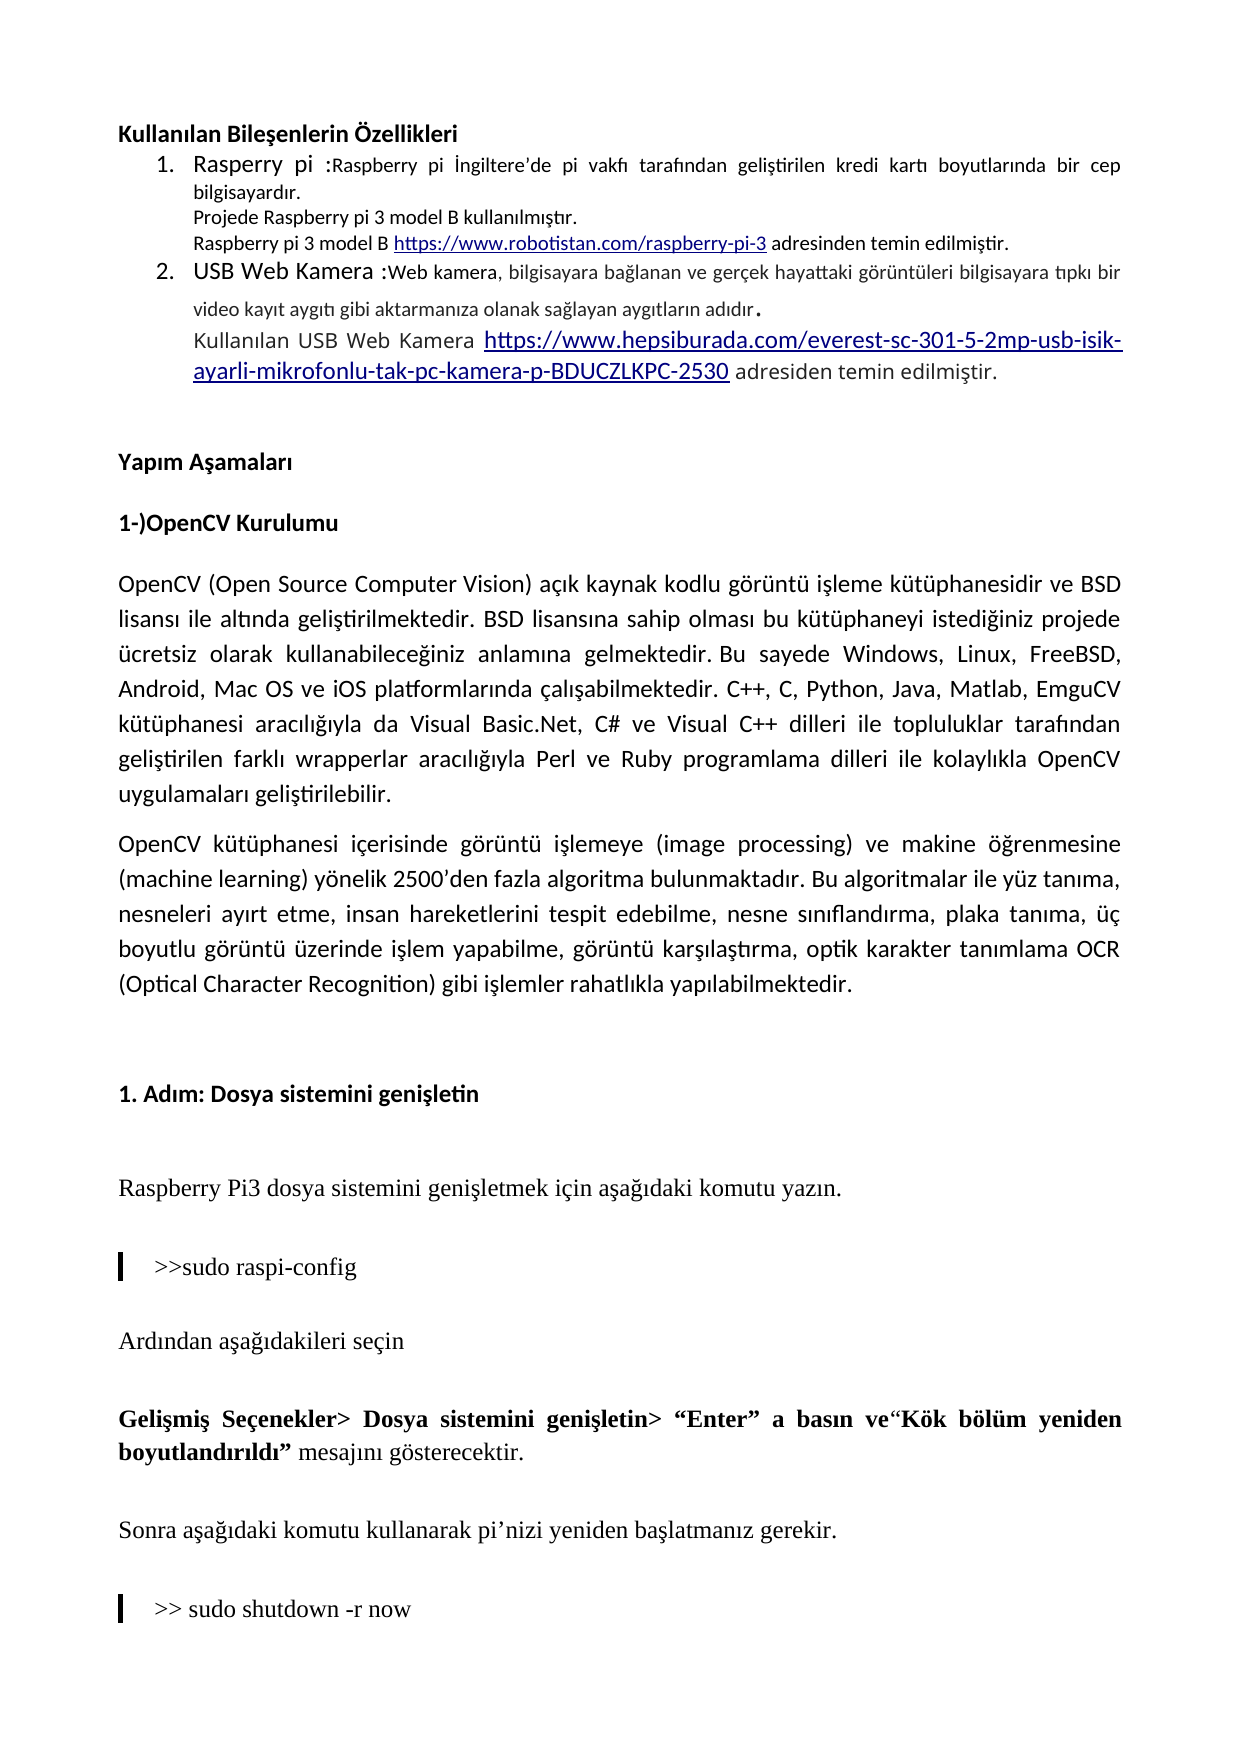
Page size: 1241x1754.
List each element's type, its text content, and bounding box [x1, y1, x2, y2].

text Kullanılan Bileşenlerin Özellikleri [118, 118, 1122, 149]
list Raspberry pi 3 model B https://www.robotistan.com/raspberry-pi-3 adresinden temin edilmiştir. [156, 230, 1122, 255]
text Sonra aşağıdaki komutu kullanarak pi’nizi yeniden başlatmanız gerekir. [118, 1516, 1122, 1544]
text Raspberry Pi3 dosya sistemini genişletmek için aşağıdaki komutu yazın. [118, 1173, 1122, 1202]
text OpenCV (Open Source Computer Vision) açık kaynak kodlu görüntü işleme kütüphanesidir ve BSD lisansı ile altında geliştirilmektedir. BSD lisansına sahip olması bu kütüphaneyi istediğiniz projede ücretsiz olarak kullanabileceğiniz anlamına gelmektedir. Bu sayede Windows, Linux, FreeBSD, Android, Mac OS ve iOS platformlarında çalışabilmektedir. C++, C, Python, Java, Matlab, EmguCV kütüphanesi aracılığıyla da Visual Basic.Net, C# ve Visual C++ dilleri ile topluluklar tarafından geliştirilen farklı wrapperlar aracılığıyla Perl ve Ruby programlama dilleri ile kolaylıkla OpenCV uygulamaları geliştirilebilir. [118, 568, 1122, 809]
text 1. Adım: Dosya sistemini genişletin [118, 1079, 1122, 1109]
text Ardından aşağıdakileri seçin [118, 1326, 1122, 1355]
list Kullanılan USB Web Kamera https://www.hepsiburada.com/everest-sc-301-5-2mp-usb-isik-ayarli-mikrofonlu-tak-pc-kamera-p-BDUCZLKPC-2530 adresiden temin edilmiştir. [156, 324, 1122, 385]
text >>sudo raspi-config [123, 1252, 1122, 1281]
text Yapım Aşamaları [118, 446, 1122, 477]
list Projede Raspberry pi 3 model B kullanılmıştır. [156, 204, 1122, 230]
text OpenCV kütüphanesi içerisinde görüntü işlemeye (image processing) ve makine öğrenmesine (machine learning) yönelik 2500’den fazla algoritma bulunmaktadır. Bu algoritmalar ile yüz tanıma, nesneleri ayırt etme, insan hareketlerini tespit edebilme, nesne sınıflandırma, plaka tanıma, üç boyutlu görüntü üzerinde işlem yapabilme, görüntü karşılaştırma, optik karakter tanımlama OCR (Optical Character Recognition) gibi işlemler rahatlıkla yapılabilmektedir. [118, 828, 1122, 998]
text 1-)OpenCV Kurulumu [118, 507, 1122, 538]
list Rasperry pi :Raspberry pi İngiltere’de pi vakfı tarafından geliştirilen kredi kartı boyutlarında bir cep bilgisayardır. [156, 149, 1122, 204]
text >> sudo shutdown -r now [123, 1594, 1122, 1623]
list USB Web Kamera :Web kamera, bilgisayara bağlanan ve gerçek hayattaki görüntüleri bilgisayara tıpkı bir video kayıt aygıtı gibi aktarmanıza olanak sağlayan aygıtların adıdır. [156, 255, 1122, 324]
text Gelişmiş Seçenekler> Dosya sistemini genişletin> “Enter” a basın ve“Kök bölüm yeniden boyutlandırıldı” mesajını gösterecektir. [118, 1404, 1122, 1466]
